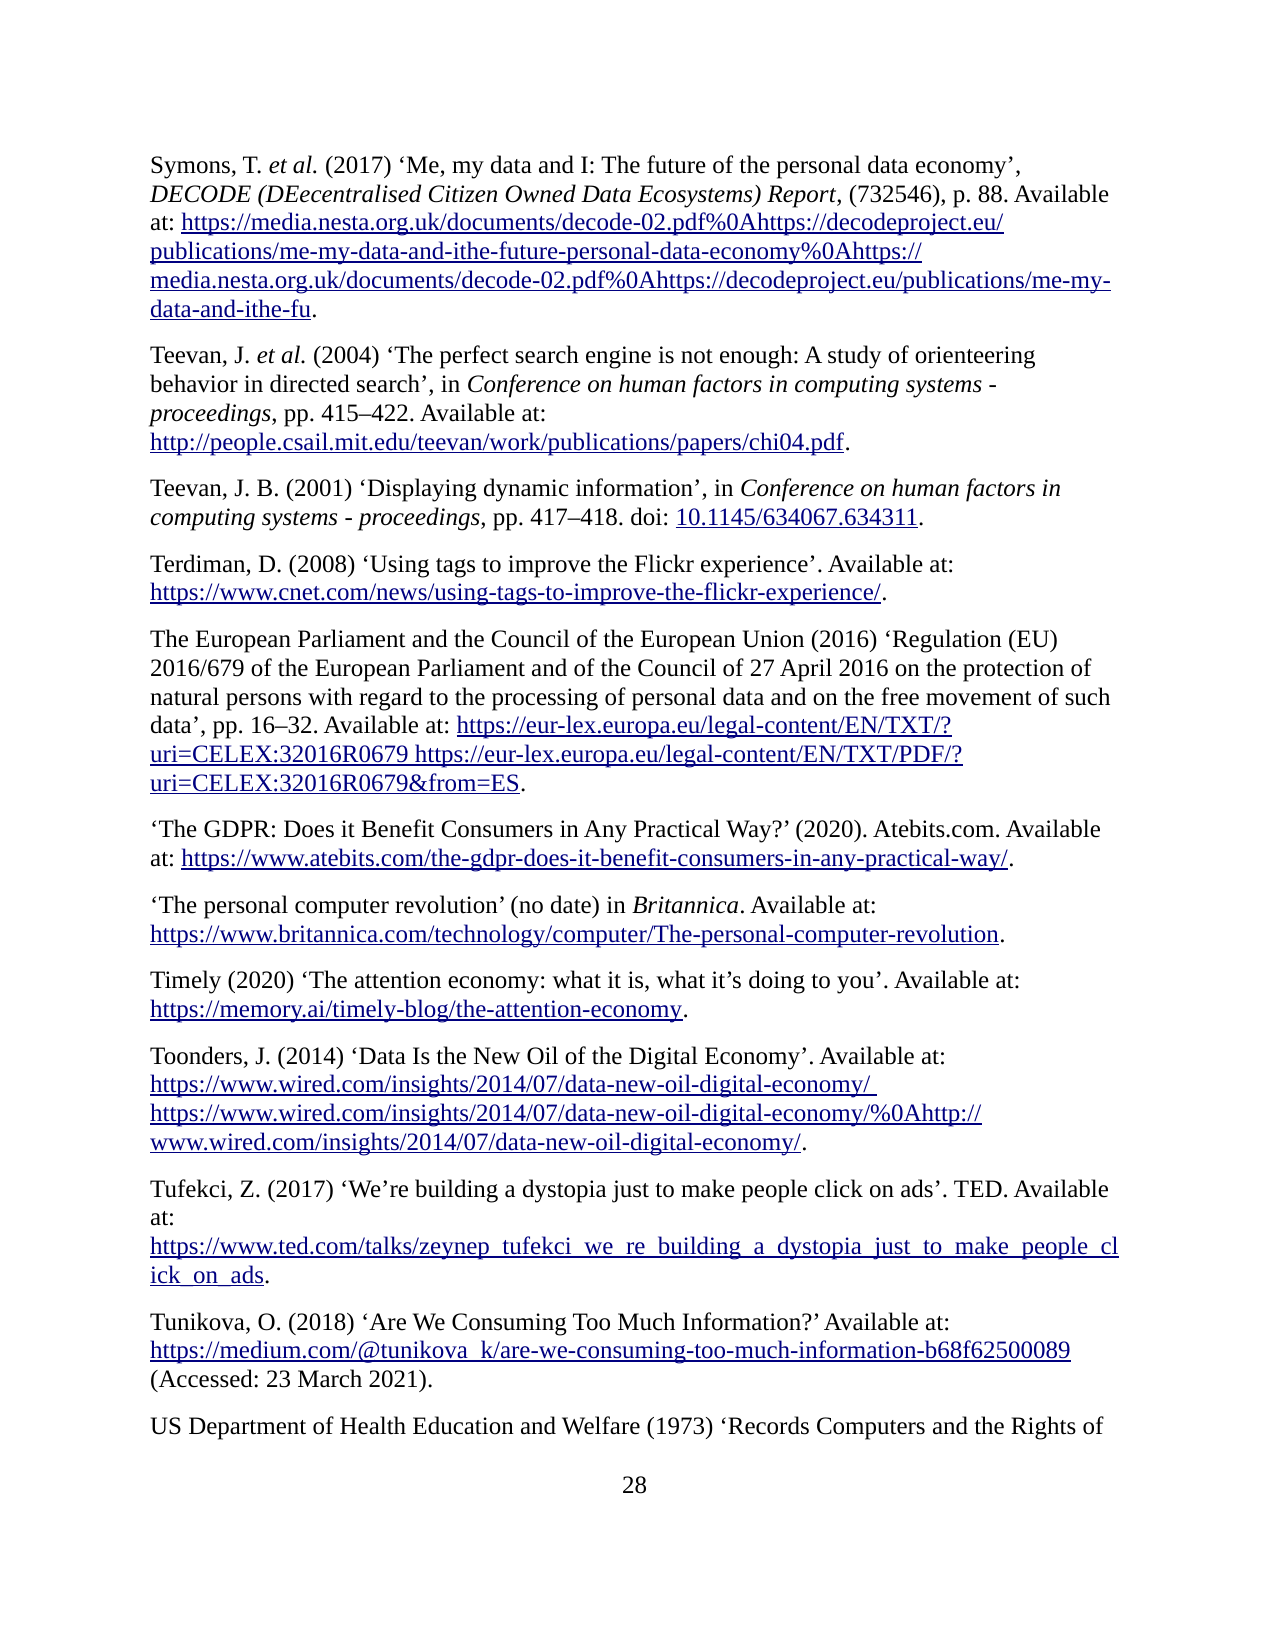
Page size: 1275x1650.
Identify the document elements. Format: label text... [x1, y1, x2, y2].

text Tunikova, O. (2018) ‘Are We Consuming Too Much Information?’ Available at: https://medium.com/@tunikova_k/are-we-consuming-too-much-information-b68f62500089 (Accessed: 23 March 2021). [150, 1307, 1125, 1393]
text ‘The personal computer revolution’ (no date) in Britannica. Available at: https://www.britannica.com/technology/computer/The-personal-computer-revolution. [150, 890, 1125, 947]
text ‘The GDPR: Does it Benefit Consumers in Any Practical Way?’ (2020). Atebits.com. Available at: https://www.atebits.com/the-gdpr-does-it-benefit-consumers-in-any-practical-way/. [150, 814, 1125, 872]
text Timely (2020) ‘The attention economy: what it is, what it’s doing to you’. Available at: https://memory.ai/timely-blog/the-attention-economy. [150, 965, 1125, 1023]
text Terdiman, D. (2008) ‘Using tags to improve the Flickr experience’. Available at: https://www.cnet.com/news/using-tags-to-improve-the-flickr-experience/. [150, 549, 1125, 606]
text Teevan, J. et al. (2004) ‘The perfect search engine is not enough: A study of orienteering behavior in directed search’, in Conference on human factors in computing systems - proceedings, pp. 415–422. Available at: http://people.csail.mit.edu/teevan/work/publications/papers/chi04.pdf. [150, 340, 1125, 455]
text US Department of Health Education and Welfare (1973) ‘Records Computers and the Rights of [150, 1411, 1125, 1439]
text Symons, T. et al. (2017) ‘Me, my data and I: The future of the personal data economy’, DECODE (DEecentralised Citizen Owned Data Ecosystems) Report, (732546), p. 88. Available at: https://media.nesta.org.uk/documents/decode-02.pdf%0Ahttps://decodeproject.eu/publications/me-my-data-and-ithe-future-personal-data-economy%0Ahttps://media.nesta.org.uk/documents/decode-02.pdf%0Ahttps://decodeproject.eu/publications/me-my-data-and-ithe-fu. [150, 150, 1125, 322]
text Tufekci, Z. (2017) ‘We’re building a dystopia just to make people click on ads’. TED. Available at: https://www.ted.com/talks/zeynep_tufekci_we_re_building_a_dystopia_just_to_make_people_click_on_ads. [150, 1174, 1125, 1289]
text Teevan, J. B. (2001) ‘Displaying dynamic information’, in Conference on human factors in computing systems - proceedings, pp. 417–418. doi: 10.1145/634067.634311. [150, 473, 1125, 531]
text Toonders, J. (2014) ‘Data Is the New Oil of the Digital Economy’. Available at: https://www.wired.com/insights/2014/07/data-new-oil-digital-economy/ https://www.wired.com/insights/2014/07/data-new-oil-digital-economy/%0Ahttp://www.wired.com/insights/2014/07/data-new-oil-digital-economy/. [150, 1041, 1125, 1156]
text The European Parliament and the Council of the European Union (2016) ‘Regulation (EU) 2016/679 of the European Parliament and of the Council of 27 April 2016 on the protection of natural persons with regard to the processing of personal data and on the free movement of such data’, pp. 16–32. Available at: https://eur-lex.europa.eu/legal-content/EN/TXT/?uri=CELEX:32016R0679 https://eur-lex.europa.eu/legal-content/EN/TXT/PDF/?uri=CELEX:32016R0679&from=ES. [150, 624, 1125, 797]
